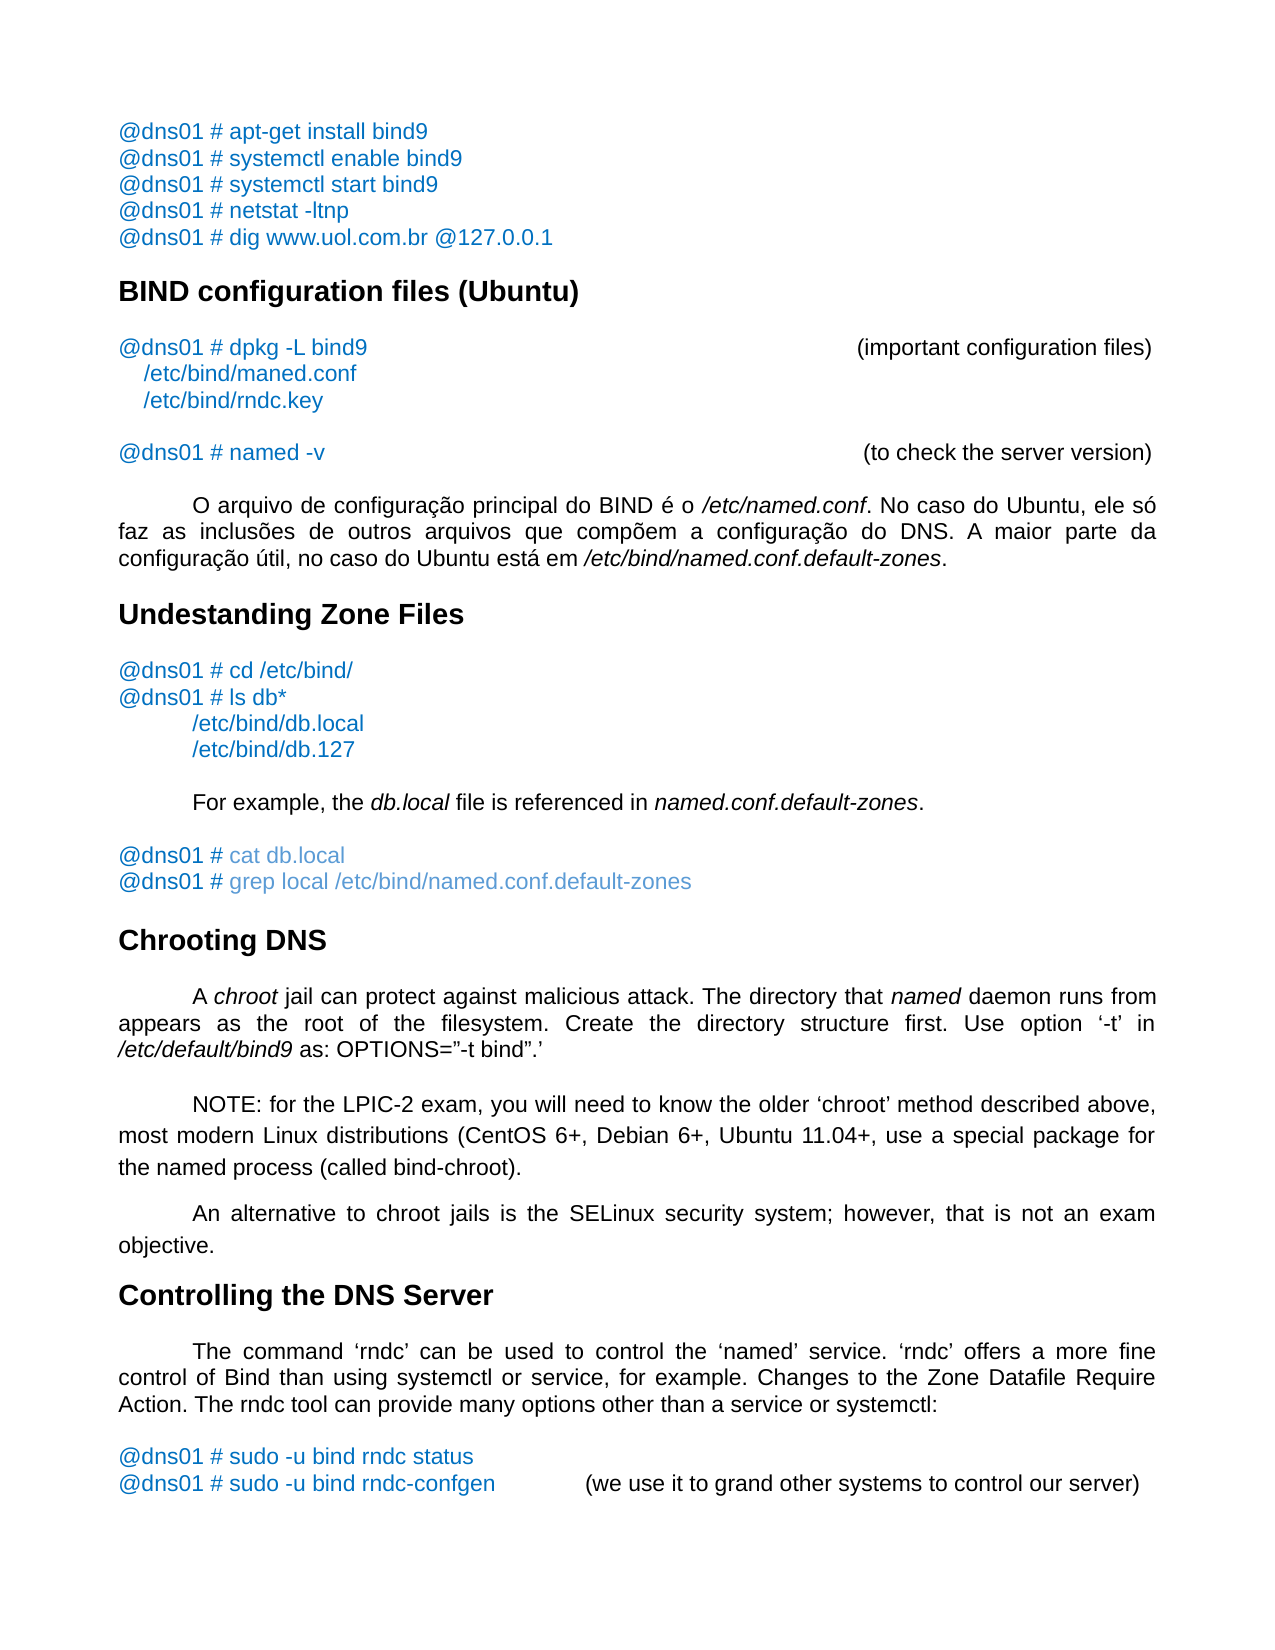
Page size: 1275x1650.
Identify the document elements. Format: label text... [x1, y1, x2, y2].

text NOTE: for the LPIC-2 exam, you will need to know the older ‘chroot’ method described above, most modern Linux distributions (CentOS 6+, Debian 6+, Ubuntu 11.04+, use a special package for the named process (called bind-chroot). [118, 1091, 1157, 1180]
subtitle BIND configuration files (Ubuntu) [118, 274, 1157, 307]
text A chroot jail can protect against malicious attack. The directory that named daemon runs from appears as the root of the filesystem. Create the directory structure first. Use option ‘-t’ in /etc/default/bind9 as: OPTIONS=”-t bind”.’ [118, 983, 1157, 1062]
text @dns01 # apt-get install bind9 [118, 118, 1157, 144]
text @dns01 # dig www.uol.com.br @127.0.0.1 [118, 223, 1157, 250]
text /etc/bind/maned.conf [118, 360, 1157, 387]
text An alternative to chroot jails is the SELinux security system; however, that is not an exam objective. [118, 1200, 1157, 1258]
text @dns01 # systemctl start bind9 [118, 171, 1157, 197]
text @dns01 # sudo -u bind rndc status [118, 1443, 1157, 1469]
text O arquivo de configuração principal do BIND é o /etc/named.conf. No caso do Ubuntu, ele só faz as inclusões de outros arquivos que compõem a configuração do DNS. A maior parte da configuração útil, no caso do Ubuntu está em /etc/bind/named.conf.default-zones. [118, 492, 1157, 571]
text The command ‘rndc’ can be used to control the ‘named’ service. ‘rndc’ offers a more fine control of Bind than using systemctl or service, for example. Changes to the Zone Datafile Require Action. The rndc tool can provide many options other than a service or systemctl: [118, 1338, 1157, 1417]
text @dns01 # ls db* [118, 684, 1157, 710]
text @dns01 # grep local /etc/bind/named.conf.default-zones [118, 868, 1157, 894]
text @dns01 # systemctl enable bind9 [118, 144, 1157, 171]
text @dns01 # netstat -ltnp [118, 197, 1157, 223]
text @dns01 # named -v (to check the server version) [118, 439, 1157, 466]
text @dns01 # cat db.local [118, 842, 1157, 868]
text Undestanding Zone Files [118, 597, 1157, 631]
text For example, the db.local file is referenced in named.conf.default-zones. [118, 789, 1157, 815]
text /etc/bind/rndc.key [118, 387, 1157, 413]
text /etc/bind/db.127 [192, 736, 1157, 763]
text Chrooting DNS [118, 923, 1157, 957]
text @dns01 # dpkg -L bind9 (important configuration files) [118, 334, 1157, 360]
text /etc/bind/db.local [192, 710, 1157, 736]
text Controlling the DNS Server [118, 1278, 1157, 1311]
text @dns01 # cd /etc/bind/ [118, 657, 1157, 684]
text @dns01 # sudo -u bind rndc-confgen (we use it to grand other systems to control our server) [118, 1469, 1157, 1496]
